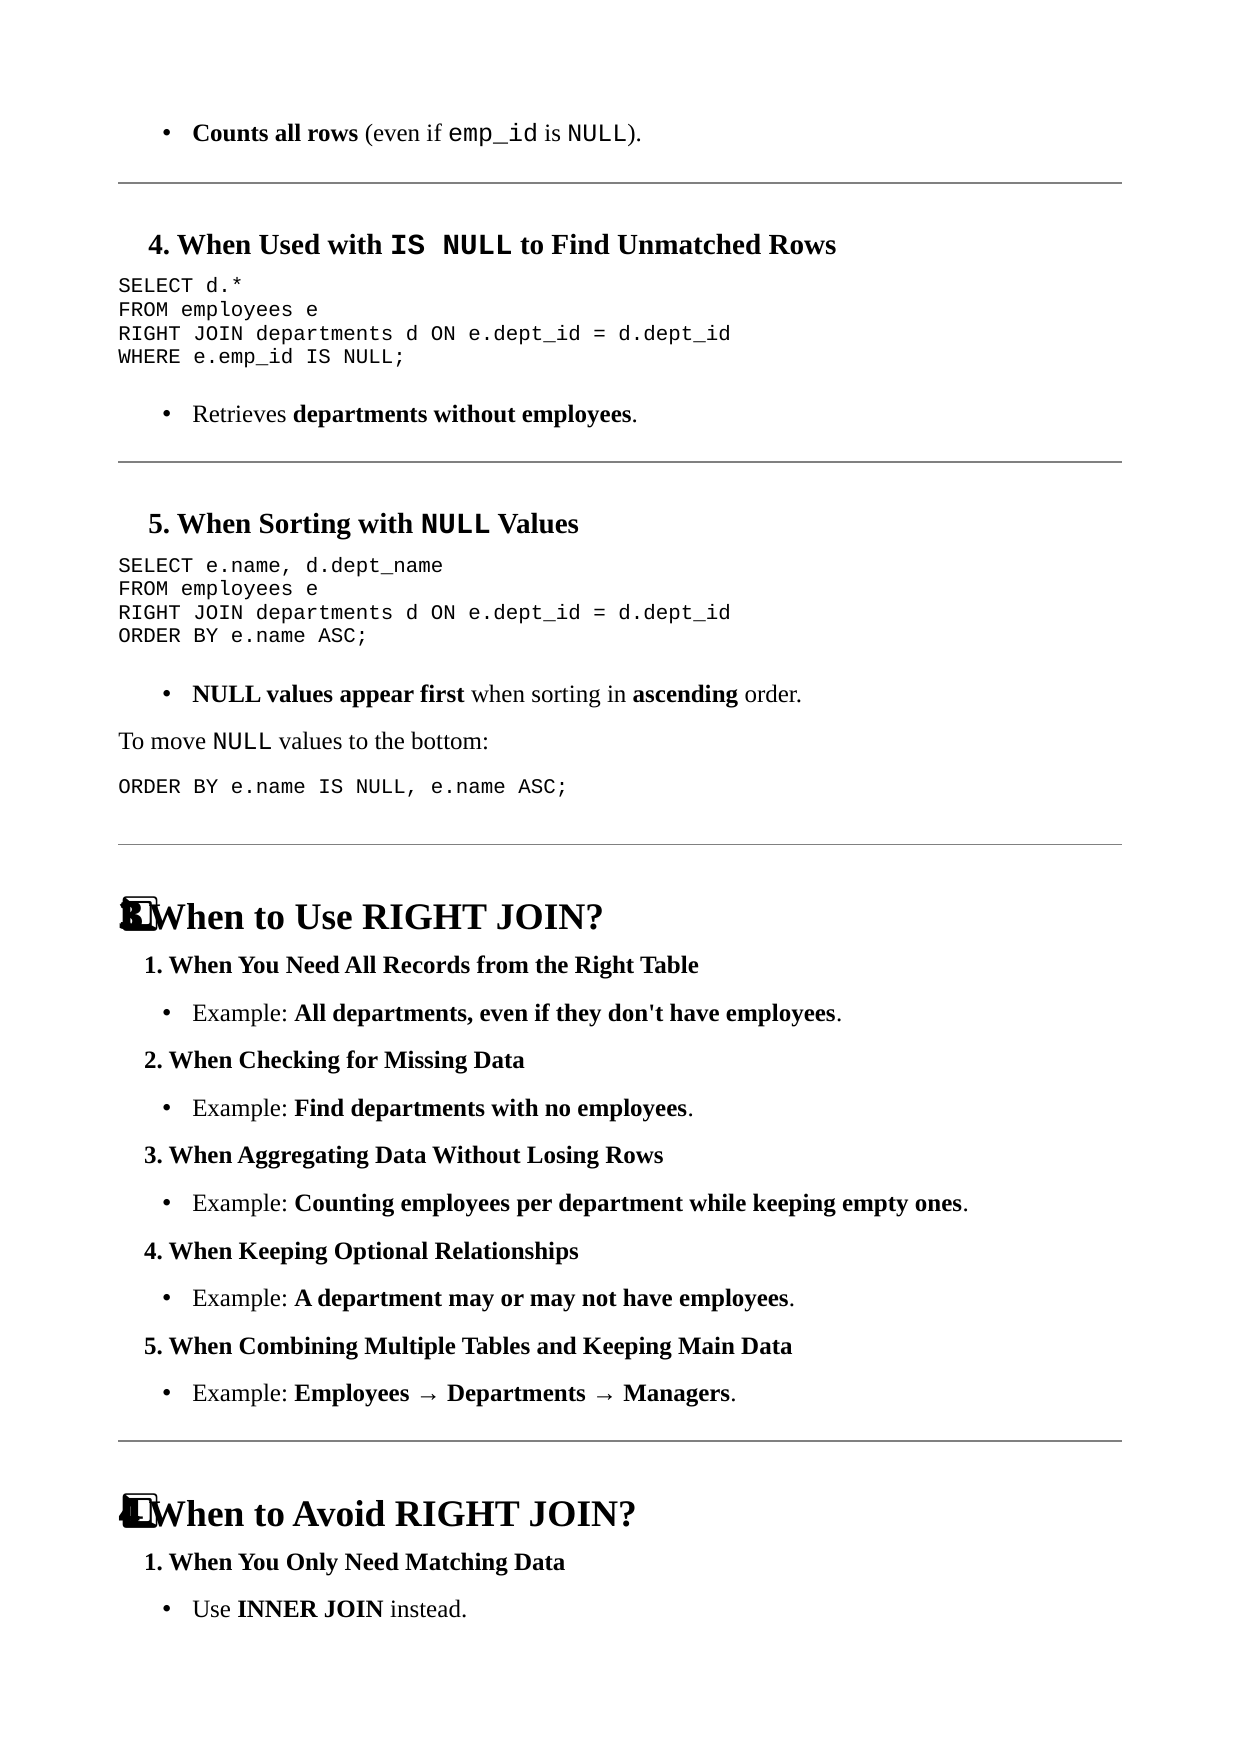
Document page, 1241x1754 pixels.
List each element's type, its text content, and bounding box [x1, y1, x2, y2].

list NULL values appear first when sorting in ascending order. [162, 679, 1122, 707]
text ✅ 2. When Checking for Missing Data [118, 1045, 1122, 1074]
text FROM employees e [118, 578, 1122, 602]
list Use INNER JOIN instead. [162, 1594, 1122, 1623]
subtitle ✅ 5. When Sorting with NULL Values [118, 506, 1122, 542]
text RIGHT JOIN departments d ON e.dept_id = d.dept_id [118, 323, 1122, 346]
text SELECT e.name, d.dept_name [118, 554, 1122, 578]
list Example: Find departments with no employees. [162, 1093, 1122, 1122]
text ORDER BY e.name IS NULL, e.name ASC; [118, 776, 1122, 800]
list Counts all rows (even if emp_id is NULL). [162, 118, 1122, 149]
text RIGHT JOIN departments d ON e.dept_id = d.dept_id [118, 602, 1122, 626]
list Retrieves departments without employees. [162, 399, 1122, 428]
text WHERE e.emp_id IS NULL; [118, 346, 1122, 370]
text ORDER BY e.name ASC; [118, 626, 1122, 649]
text SELECT d.* [118, 276, 1122, 299]
list Example: Counting employees per department while keeping empty ones. [162, 1188, 1122, 1217]
subtitle 4️⃣ When to Avoid RIGHT JOIN? [118, 1491, 1122, 1534]
list Example: Employees → Departments → Managers. [162, 1378, 1122, 1407]
text FROM employees e [118, 299, 1122, 323]
subtitle 3️⃣ When to Use RIGHT JOIN? [118, 894, 1122, 938]
text ✅ 3. When Aggregating Data Without Losing Rows [118, 1141, 1122, 1169]
text ❌ 1. When You Only Need Matching Data [118, 1547, 1122, 1576]
text ✅ 4. When Keeping Optional Relationships [118, 1236, 1122, 1264]
text ✅ 1. When You Need All Records from the Right Table [118, 950, 1122, 979]
text ✅ 5. When Combining Multiple Tables and Keeping Main Data [118, 1331, 1122, 1360]
text To move NULL values to the bottom: [118, 726, 1122, 757]
subtitle ✅ 4. When Used with IS NULL to Find Unmatched Rows [118, 227, 1122, 263]
list Example: A department may or may not have employees. [162, 1283, 1122, 1312]
list Example: All departments, even if they don't have employees. [162, 998, 1122, 1026]
